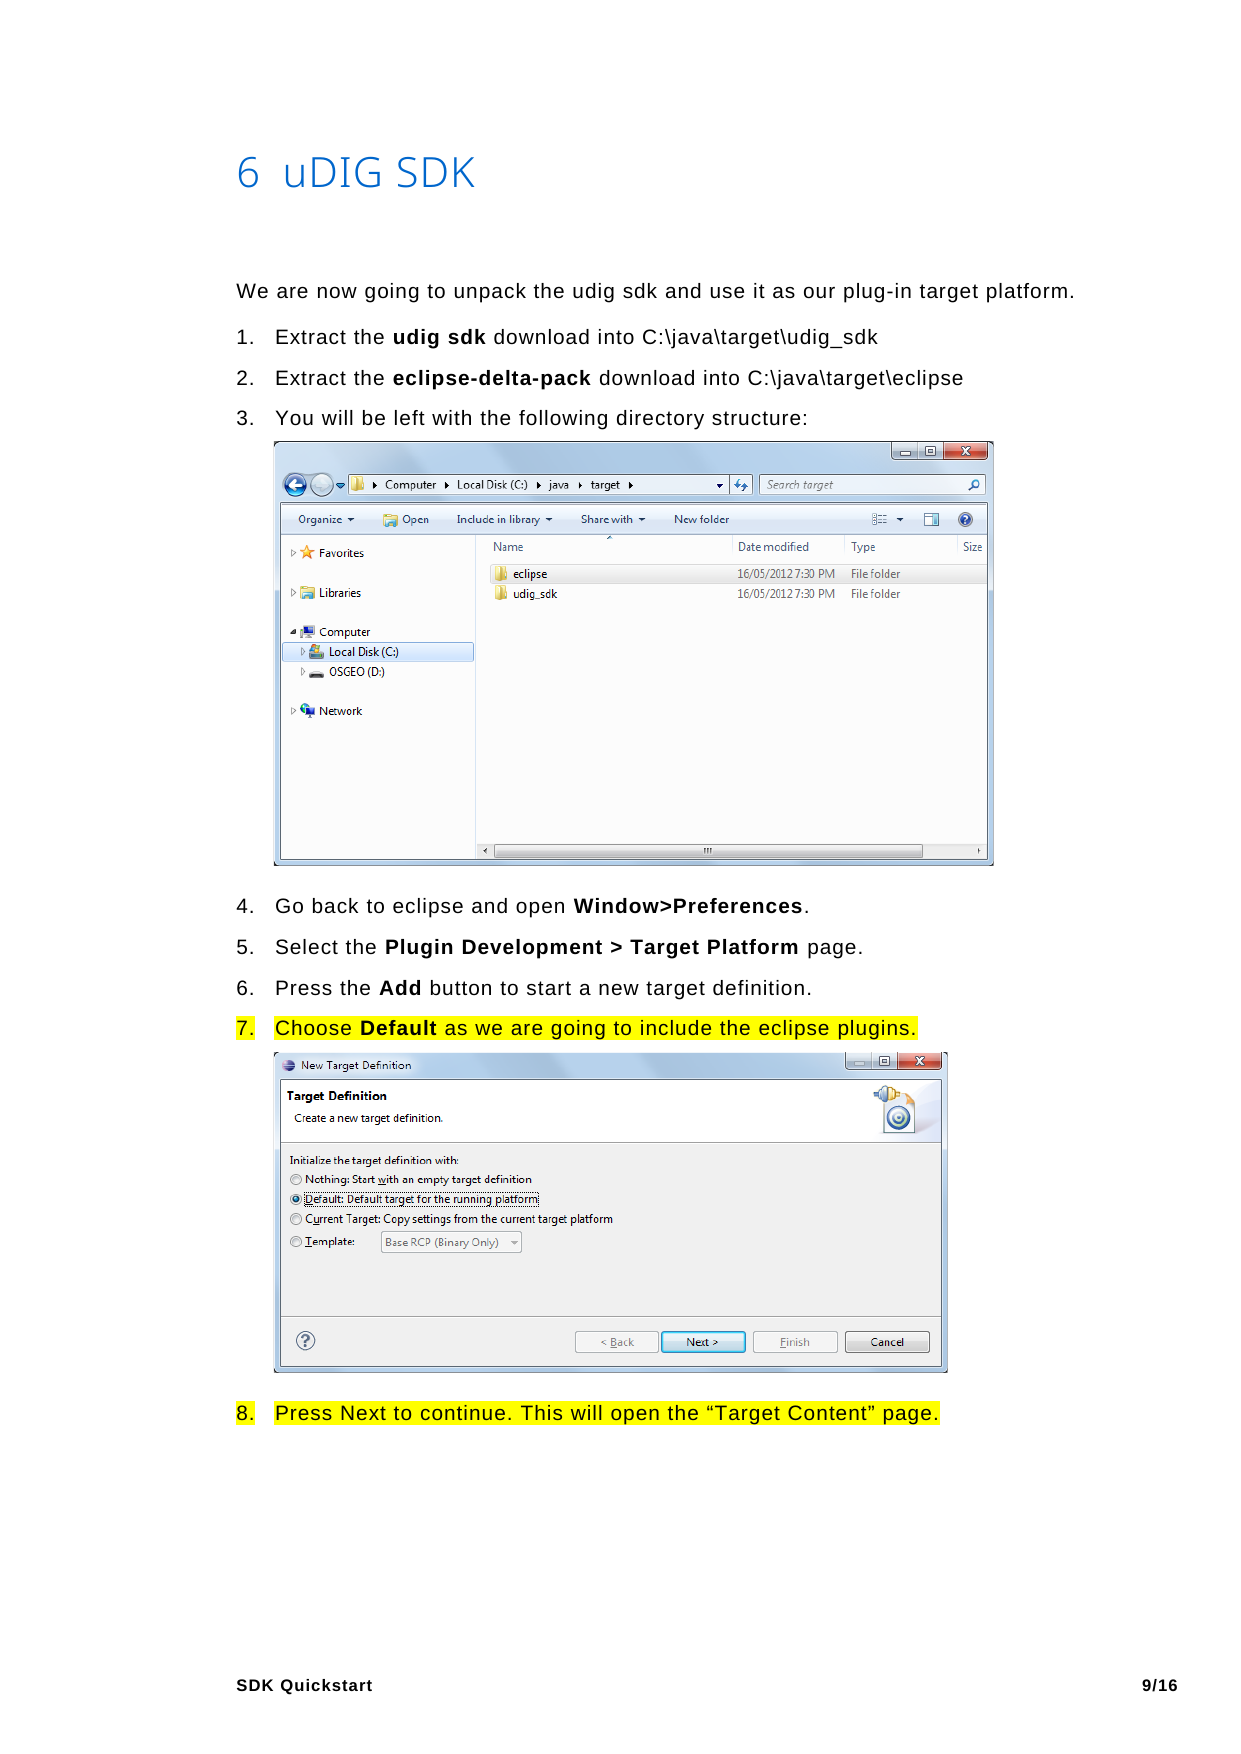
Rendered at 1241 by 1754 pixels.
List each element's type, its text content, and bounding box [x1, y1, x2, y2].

list Select the Plugin Development > Target Platform page. [236, 935, 1181, 959]
subtitle uDIG SDK [236, 143, 1181, 200]
list Go back to eclipse and open Window>Preferences. [236, 894, 1181, 918]
list Extract the udig sdk download into C:\java\target\udig_sdk [236, 325, 1181, 349]
list Press Next to continue. This will open the “Target Content” page. [236, 1401, 1181, 1425]
picture [273, 1052, 948, 1373]
list Extract the eclipse-delta-pack download into C:\java\target\eclipse [236, 366, 1181, 389]
picture [273, 441, 994, 866]
list Choose Default as we are going to include the eclipse plugins. [236, 1016, 1181, 1384]
list You will be left with the following directory structure: [236, 406, 1181, 878]
text We are now going to unpack the udig sdk and use it as our plug-in target platform. [236, 279, 1181, 303]
list Press the Add button to start a new target definition. [236, 976, 1181, 999]
